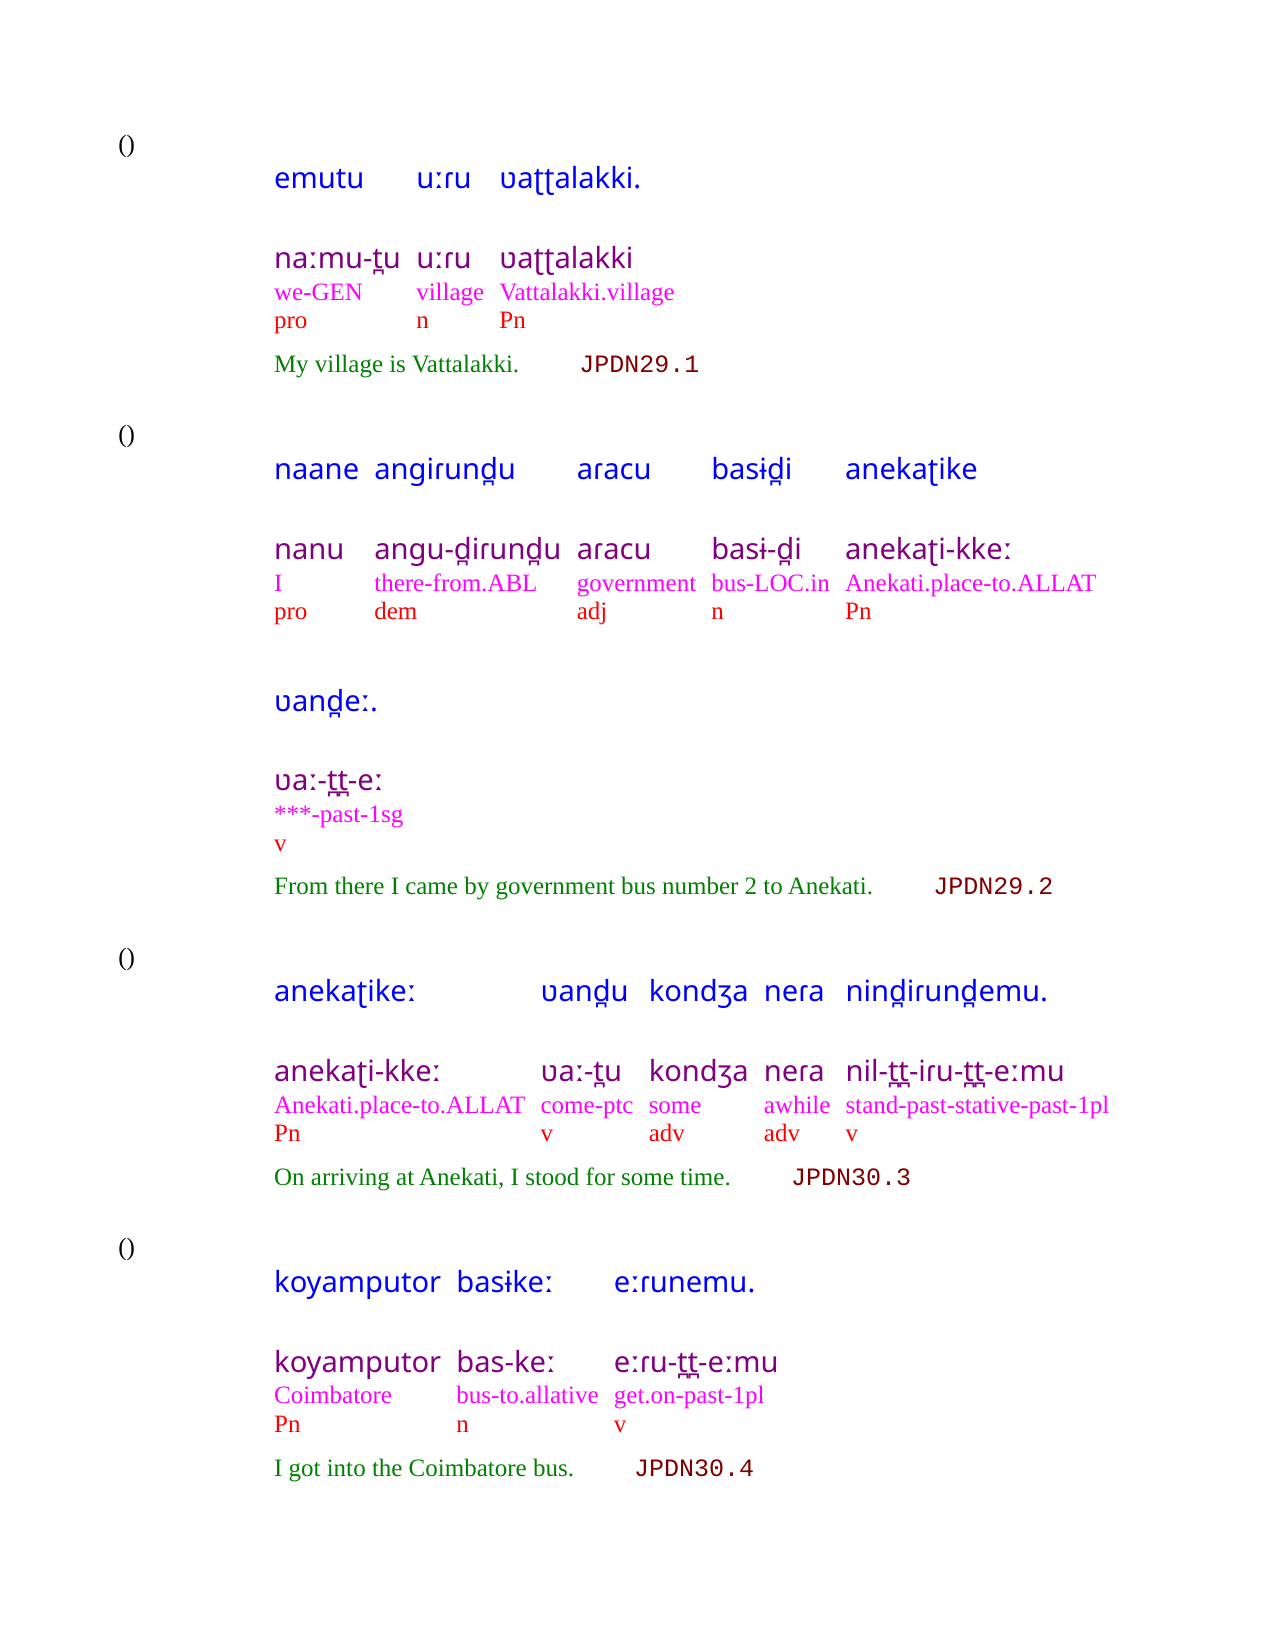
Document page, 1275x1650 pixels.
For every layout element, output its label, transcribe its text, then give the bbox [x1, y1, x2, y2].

table_header () [118, 1222, 274, 1484]
table_header I got into the Coimbatore bus. JPDN30.4 [274, 1222, 1157, 1484]
table_header () [118, 118, 274, 380]
table_header On arriving at Anekati, I stood for some time. JPDN30.3 [274, 931, 1157, 1193]
table_header () [118, 409, 274, 902]
table_header From there I came by government bus number 2 to Anekati. JPDN29.2 [274, 409, 1157, 902]
table_header My village is Vattalakki. JPDN29.1 [274, 118, 1157, 380]
table_header () [118, 931, 274, 1193]
